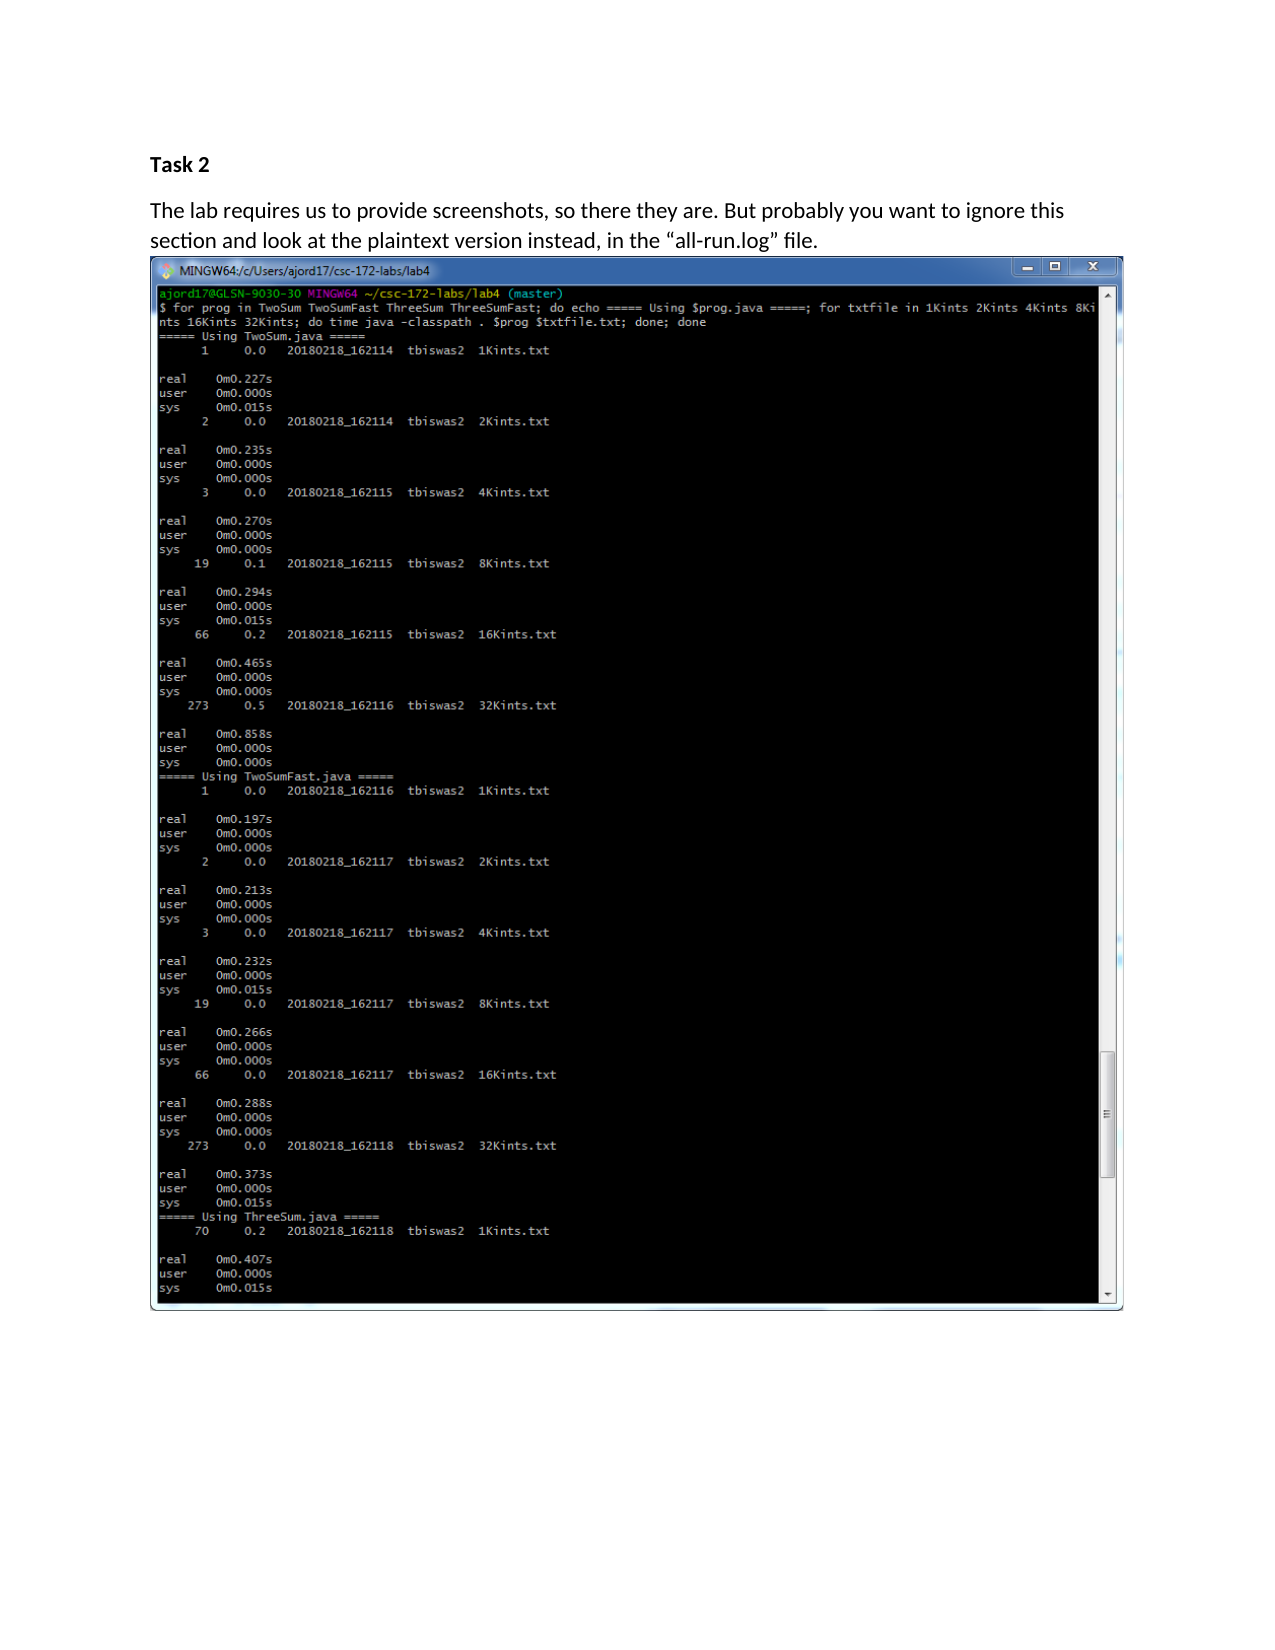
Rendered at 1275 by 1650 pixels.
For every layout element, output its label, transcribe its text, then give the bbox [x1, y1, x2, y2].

text The lab requires us to provide screenshots, so there they are. But probably you want to ignore this section and look at the plaintext version instead, in the “all-run.log” file. [150, 197, 1125, 1311]
text Task 2 [150, 150, 1125, 178]
